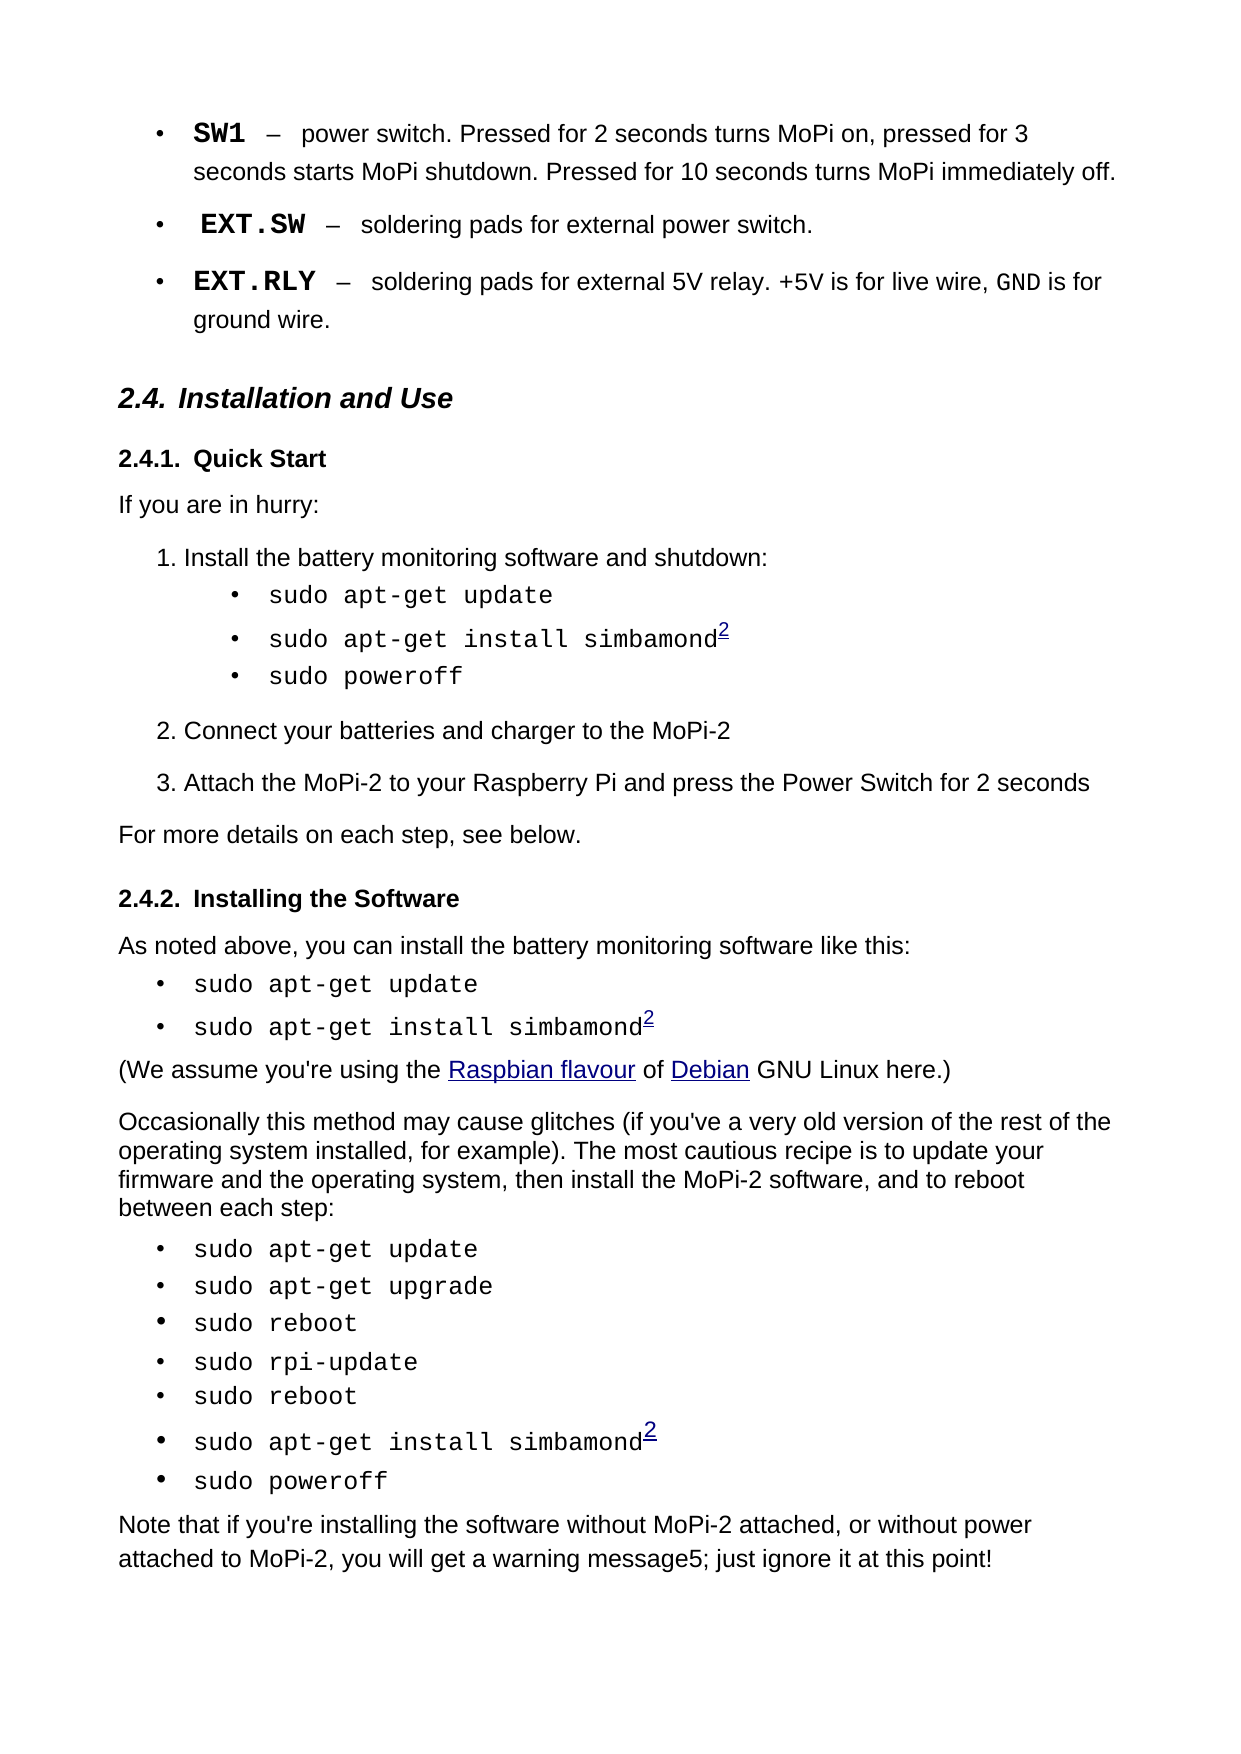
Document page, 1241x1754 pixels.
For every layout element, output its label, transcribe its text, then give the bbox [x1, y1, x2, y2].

list sudo apt-get install simbamond2 [231, 617, 1122, 655]
list sudo rpi-update [156, 1347, 1122, 1377]
list sudo apt-get update [156, 971, 1122, 999]
text Occasionally this method may cause glitches (if you've a very old version of the rest of the operating system installed, for example). The most cautious recipe is to update your firmware and the operating system, then install the MoPi-2 software, and to reboot between each step: [118, 1107, 1122, 1222]
subtitle Installing the Software [118, 884, 1122, 913]
subtitle Installation and Use [118, 381, 1122, 414]
list EXT.RLY – soldering pads for external 5V relay. +5V is for live wire, GND is for ground wire. [156, 266, 1122, 334]
list sudo apt-get upgrade [156, 1271, 1122, 1302]
list sudo poweroff [156, 1465, 1122, 1498]
list sudo apt-get install simbamond2 [156, 1005, 1122, 1043]
subtitle Quick Start [118, 444, 1122, 473]
list EXT.SW – soldering pads for external power switch. [156, 209, 1122, 242]
text 3. Attach the MoPi-2 to your Raspberry Pi and press the Power Switch for 2 seconds [156, 768, 1122, 797]
text If you are in hurry: [118, 490, 1122, 519]
list sudo apt-get update [156, 1234, 1122, 1265]
list sudo poweroff [231, 661, 1122, 692]
list SW1 – power switch. Pressed for 2 seconds turns MoPi on, pressed for 3 seconds starts MoPi shutdown. Pressed for 10 seconds turns MoPi immediately off. [156, 118, 1122, 186]
text For more details on each step, see below. [118, 820, 1122, 849]
text 1. Install the battery monitoring software and shutdown: [156, 543, 1122, 571]
list sudo apt-get install simbamond2 [156, 1418, 1122, 1459]
list sudo reboot [156, 1308, 1122, 1341]
list sudo reboot [156, 1383, 1122, 1412]
text As noted above, you can install the battery monitoring software like this: [118, 931, 1122, 959]
text 2. Connect your batteries and charger to the MoPi-2 [156, 716, 1122, 744]
text Note that if you're installing the software without MoPi-2 attached, or without power attached to MoPi-2, you will get a warning message5; just ignore it at this point! [118, 1510, 1122, 1573]
list sudo apt-get update [231, 583, 1122, 611]
text (We assume you're using the Raspbian flavour of Debian GNU Linux here.) [118, 1055, 1122, 1084]
